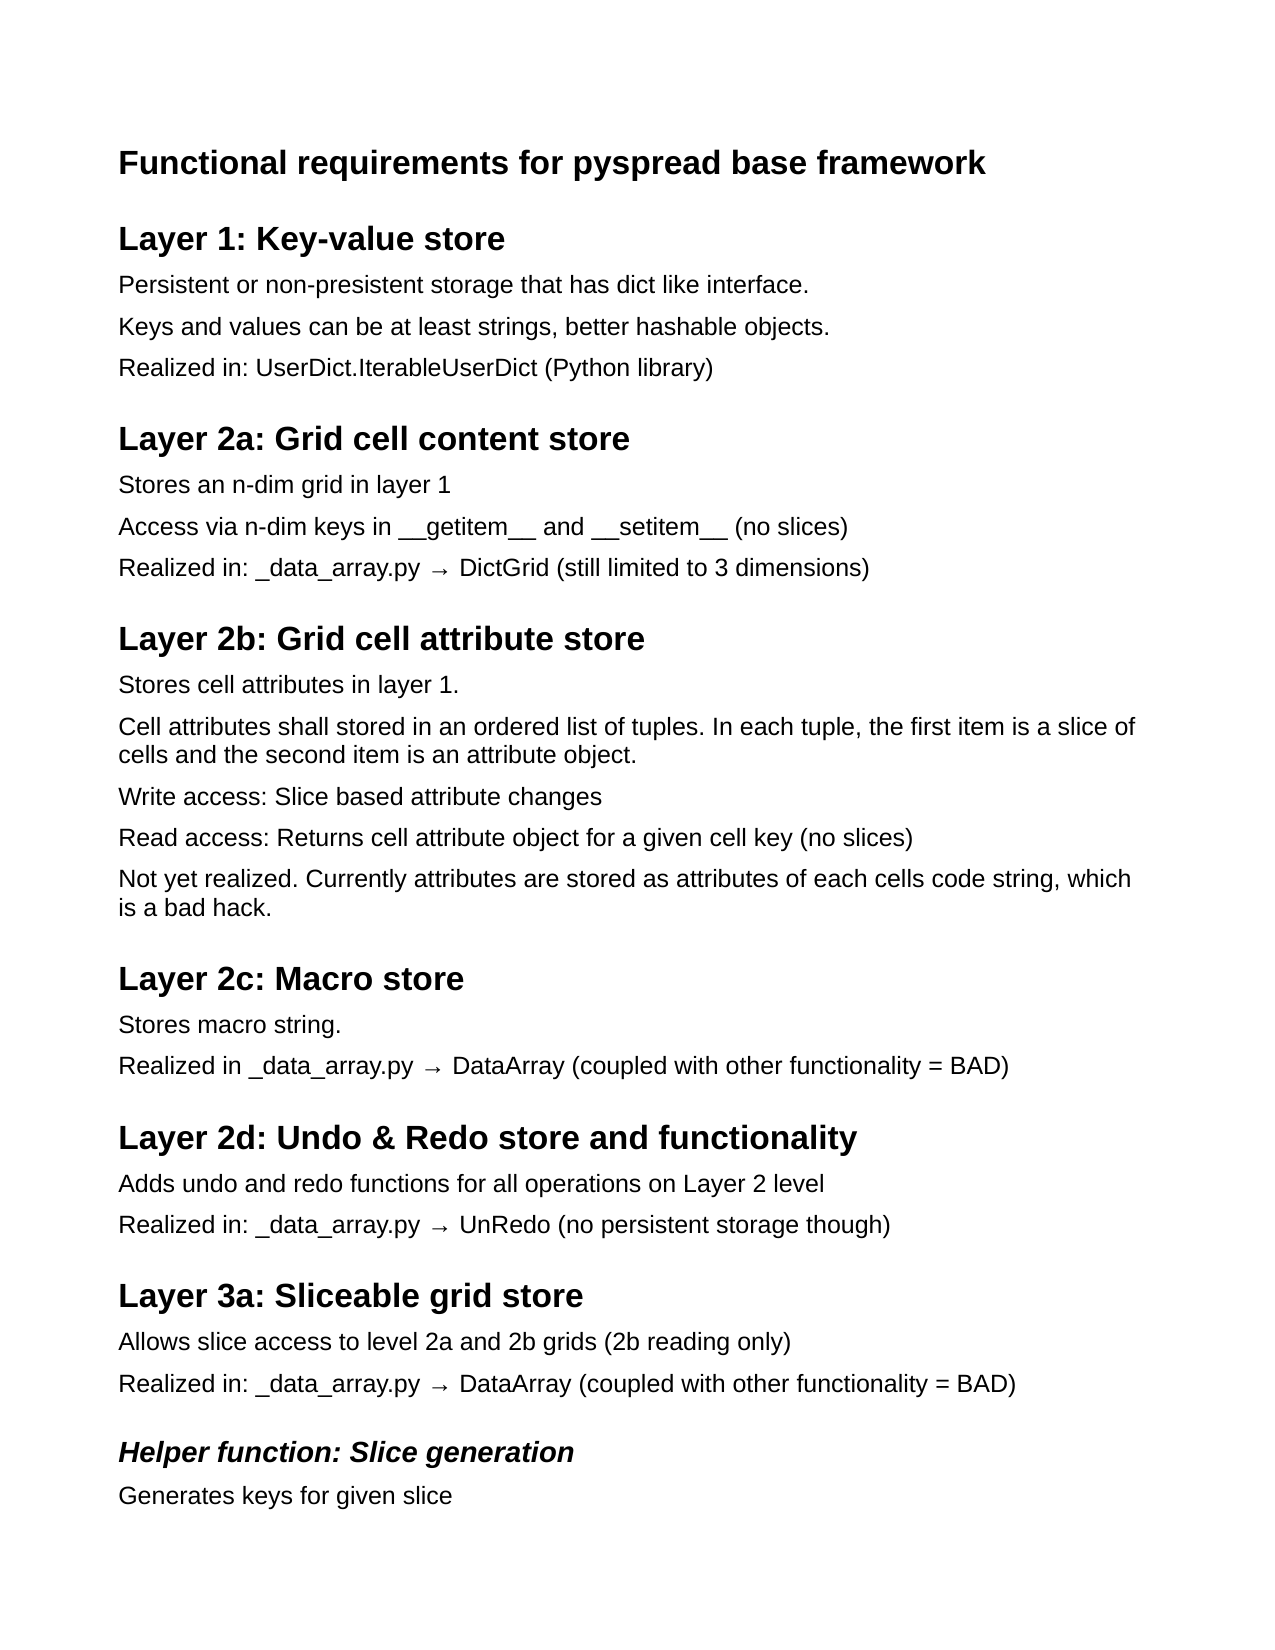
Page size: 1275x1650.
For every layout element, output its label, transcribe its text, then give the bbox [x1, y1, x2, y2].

subtitle Layer 3a: Sliceable grid store [118, 1276, 1157, 1315]
subtitle Layer 2c: Macro store [118, 959, 1157, 998]
text Allows slice access to level 2a and 2b grids (2b reading only) [118, 1327, 1157, 1356]
subtitle Helper function: Slice generation [118, 1435, 1157, 1468]
subtitle Layer 2a: Grid cell content store [118, 419, 1157, 458]
text Realized in: _data_array.py → UnRedo (no persistent storage though) [118, 1210, 1157, 1239]
subtitle Layer 2d: Undo & Redo store and functionality [118, 1118, 1157, 1156]
subtitle Layer 2b: Grid cell attribute store [118, 619, 1157, 658]
text Stores cell attributes in layer 1. [118, 670, 1157, 699]
text Write access: Slice based attribute changes [118, 781, 1157, 810]
text Realized in: _data_array.py → DictGrid (still limited to 3 dimensions) [118, 553, 1157, 582]
text Cell attributes shall stored in an ordered list of tuples. In each tuple, the first item is a slice of cells and the second item is an attribute object. [118, 711, 1157, 769]
text Realized in _data_array.py → DataArray (coupled with other functionality = BAD) [118, 1051, 1157, 1080]
text Stores an n-dim grid in layer 1 [118, 470, 1157, 499]
text Not yet realized. Currently attributes are stored as attributes of each cells code string, which is a bad hack. [118, 864, 1157, 921]
text Access via n-dim keys in __getitem__ and __setitem__ (no slices) [118, 512, 1157, 540]
subtitle Functional requirements for pyspread base framework [118, 143, 1157, 182]
text Stores macro string. [118, 1010, 1157, 1039]
text Adds undo and redo functions for all operations on Layer 2 level [118, 1169, 1157, 1197]
text Persistent or non-presistent storage that has dict like interface. [118, 270, 1157, 299]
text Keys and values can be at least strings, better hashable objects. [118, 312, 1157, 340]
text Realized in: UserDict.IterableUserDict (Python library) [118, 353, 1157, 382]
text Realized in: _data_array.py → DataArray (coupled with other functionality = BAD) [118, 1369, 1157, 1397]
subtitle Layer 1: Key-value store [118, 219, 1157, 258]
text Read access: Returns cell attribute object for a given cell key (no slices) [118, 823, 1157, 851]
text Generates keys for given slice [118, 1481, 1157, 1510]
